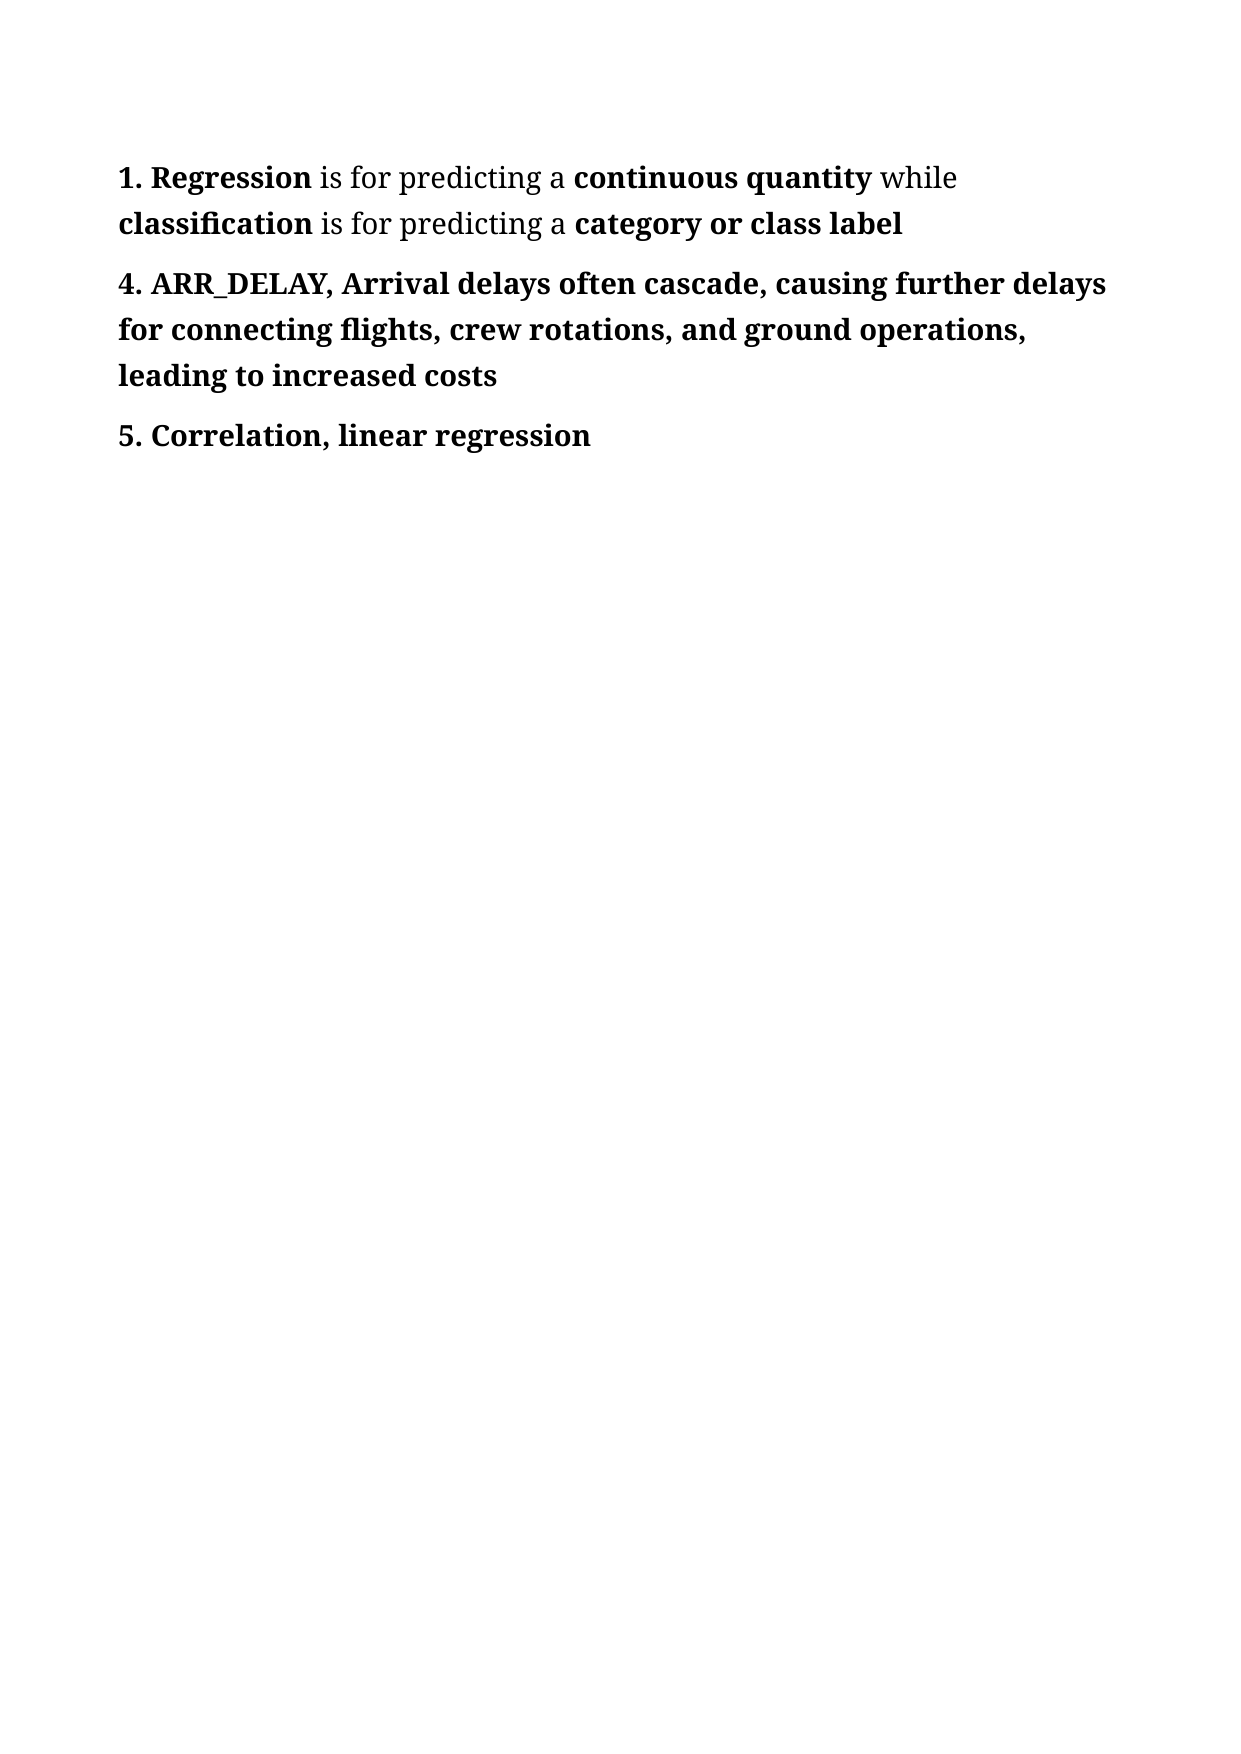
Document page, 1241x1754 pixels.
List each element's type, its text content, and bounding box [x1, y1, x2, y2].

text 1. Regression is for predicting a continuous quantity while classification is for predicting a category or class label [118, 158, 1122, 243]
text 5. Correlation, linear regression [118, 415, 1122, 455]
text 4. ARR_DELAY, Arrival delays often cascade, causing further delays for connecting flights, crew rotations, and ground operations, leading to increased costs [118, 264, 1122, 394]
